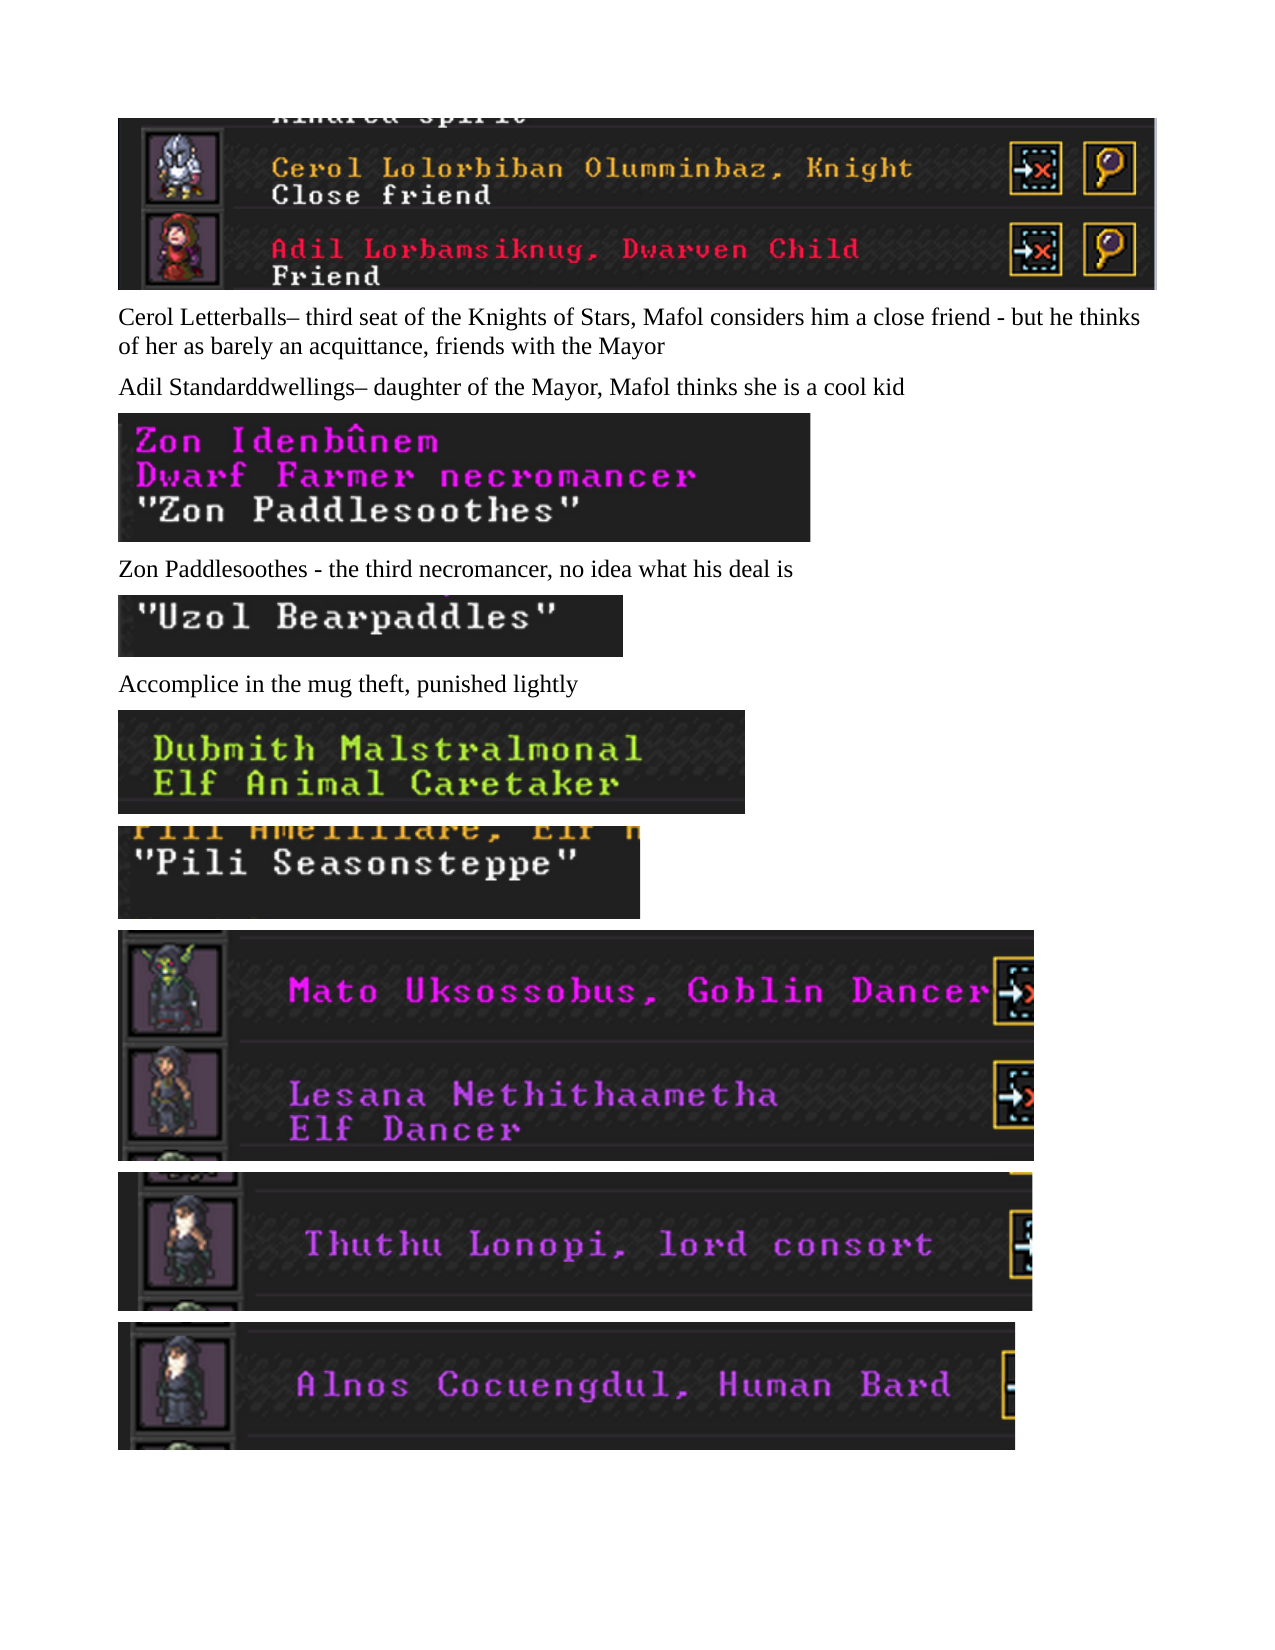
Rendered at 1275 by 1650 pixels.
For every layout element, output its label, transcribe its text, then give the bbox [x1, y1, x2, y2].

text Zon Paddlesoothes - the third necromancer, no idea what his deal is [118, 554, 1157, 583]
picture [118, 710, 745, 814]
picture [118, 1322, 1015, 1450]
picture [118, 118, 1157, 290]
picture [118, 826, 640, 919]
picture [118, 413, 811, 542]
picture [118, 1172, 1033, 1311]
text Adil Standarddwellings– daughter of the Mayor, Mafol thinks she is a cool kid [118, 372, 1157, 401]
picture [118, 930, 1034, 1161]
picture [118, 595, 623, 657]
text Cerol Letterballs– third seat of the Knights of Stars, Mafol considers him a close friend - but he thinks of her as barely an acquittance, friends with the Mayor [118, 302, 1157, 360]
text Accomplice in the mug theft, punished lightly [118, 669, 1157, 698]
